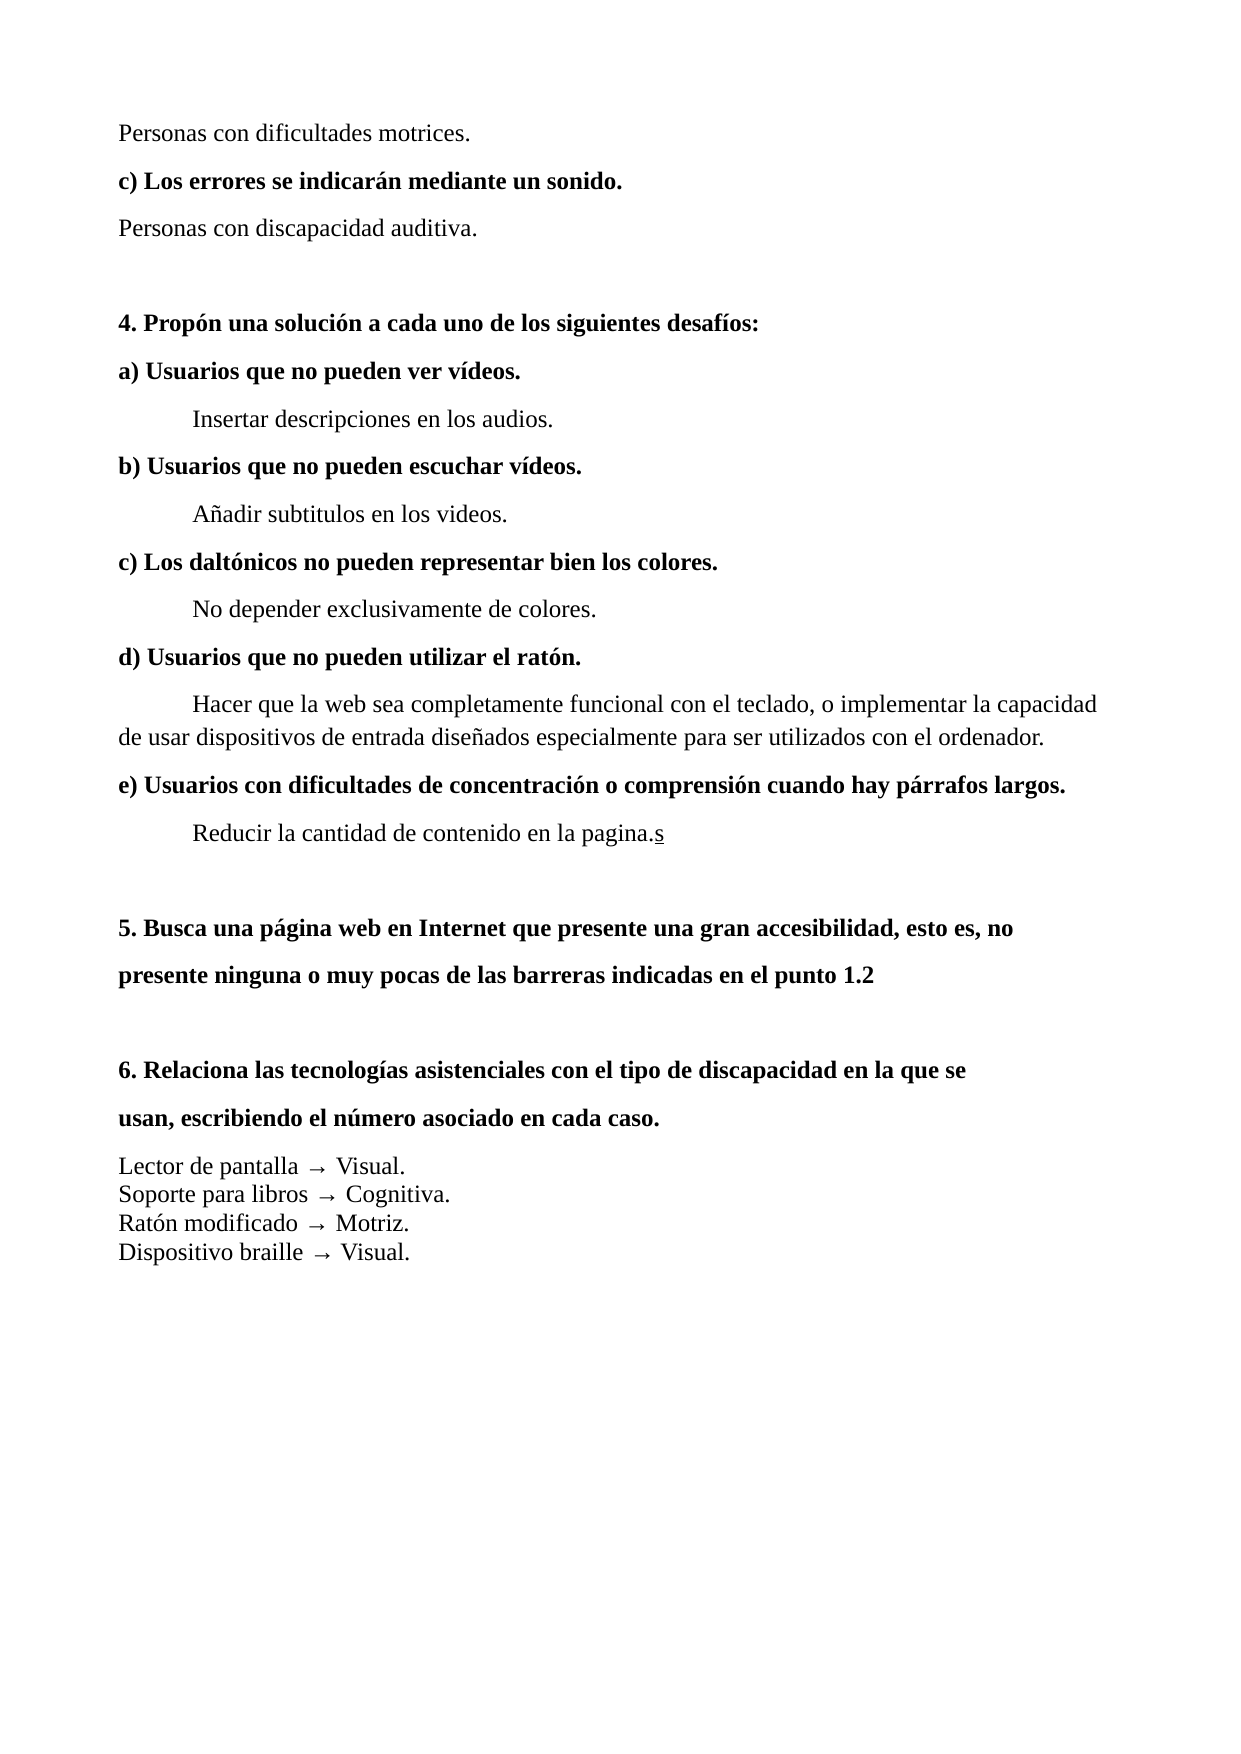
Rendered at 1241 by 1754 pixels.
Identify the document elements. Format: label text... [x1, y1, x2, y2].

text Insertar descripciones en los audios. [118, 404, 1122, 432]
text No depender exclusivamente de colores. [118, 594, 1122, 623]
text c) Los daltónicos no pueden representar bien los colores. [118, 547, 1122, 575]
text e) Usuarios con dificultades de concentración o comprensión cuando hay párrafos largos. [118, 770, 1122, 799]
text 5. Busca una página web en Internet que presente una gran accesibilidad, esto es, no [118, 913, 1122, 942]
text Personas con discapacidad auditiva. [118, 213, 1122, 242]
text 6. Relaciona las tecnologías asistenciales con el tipo de discapacidad en la que se [118, 1056, 1122, 1084]
text Soporte para libros → Cognitiva. [118, 1179, 1122, 1208]
text presente ninguna o muy pocas de las barreras indicadas en el punto 1.2 [118, 960, 1122, 989]
text b) Usuarios que no pueden escuchar vídeos. [118, 451, 1122, 480]
text Personas con dificultades motrices. [118, 118, 1122, 147]
text a) Usuarios que no pueden ver vídeos. [118, 356, 1122, 385]
text Añadir subtitulos en los videos. [118, 499, 1122, 528]
text Hacer que la web sea completamente funcional con el teclado, o implementar la capacidad de usar dispositivos de entrada diseñados especialmente para ser utilizados con el ordenador. [118, 689, 1122, 751]
text Lector de pantalla → Visual. [118, 1151, 1122, 1179]
text 4. Propón una solución a cada uno de los siguientes desafíos: [118, 308, 1122, 337]
text Dispositivo braille → Visual. [118, 1237, 1122, 1266]
text Reducir la cantidad de contenido en la pagina.s [118, 818, 1122, 846]
text Ratón modificado → Motriz. [118, 1208, 1122, 1237]
text usan, escribiendo el número asociado en cada caso. [118, 1103, 1122, 1132]
text c) Los errores se indicarán mediante un sonido. [118, 166, 1122, 194]
text d) Usuarios que no pueden utilizar el ratón. [118, 642, 1122, 671]
